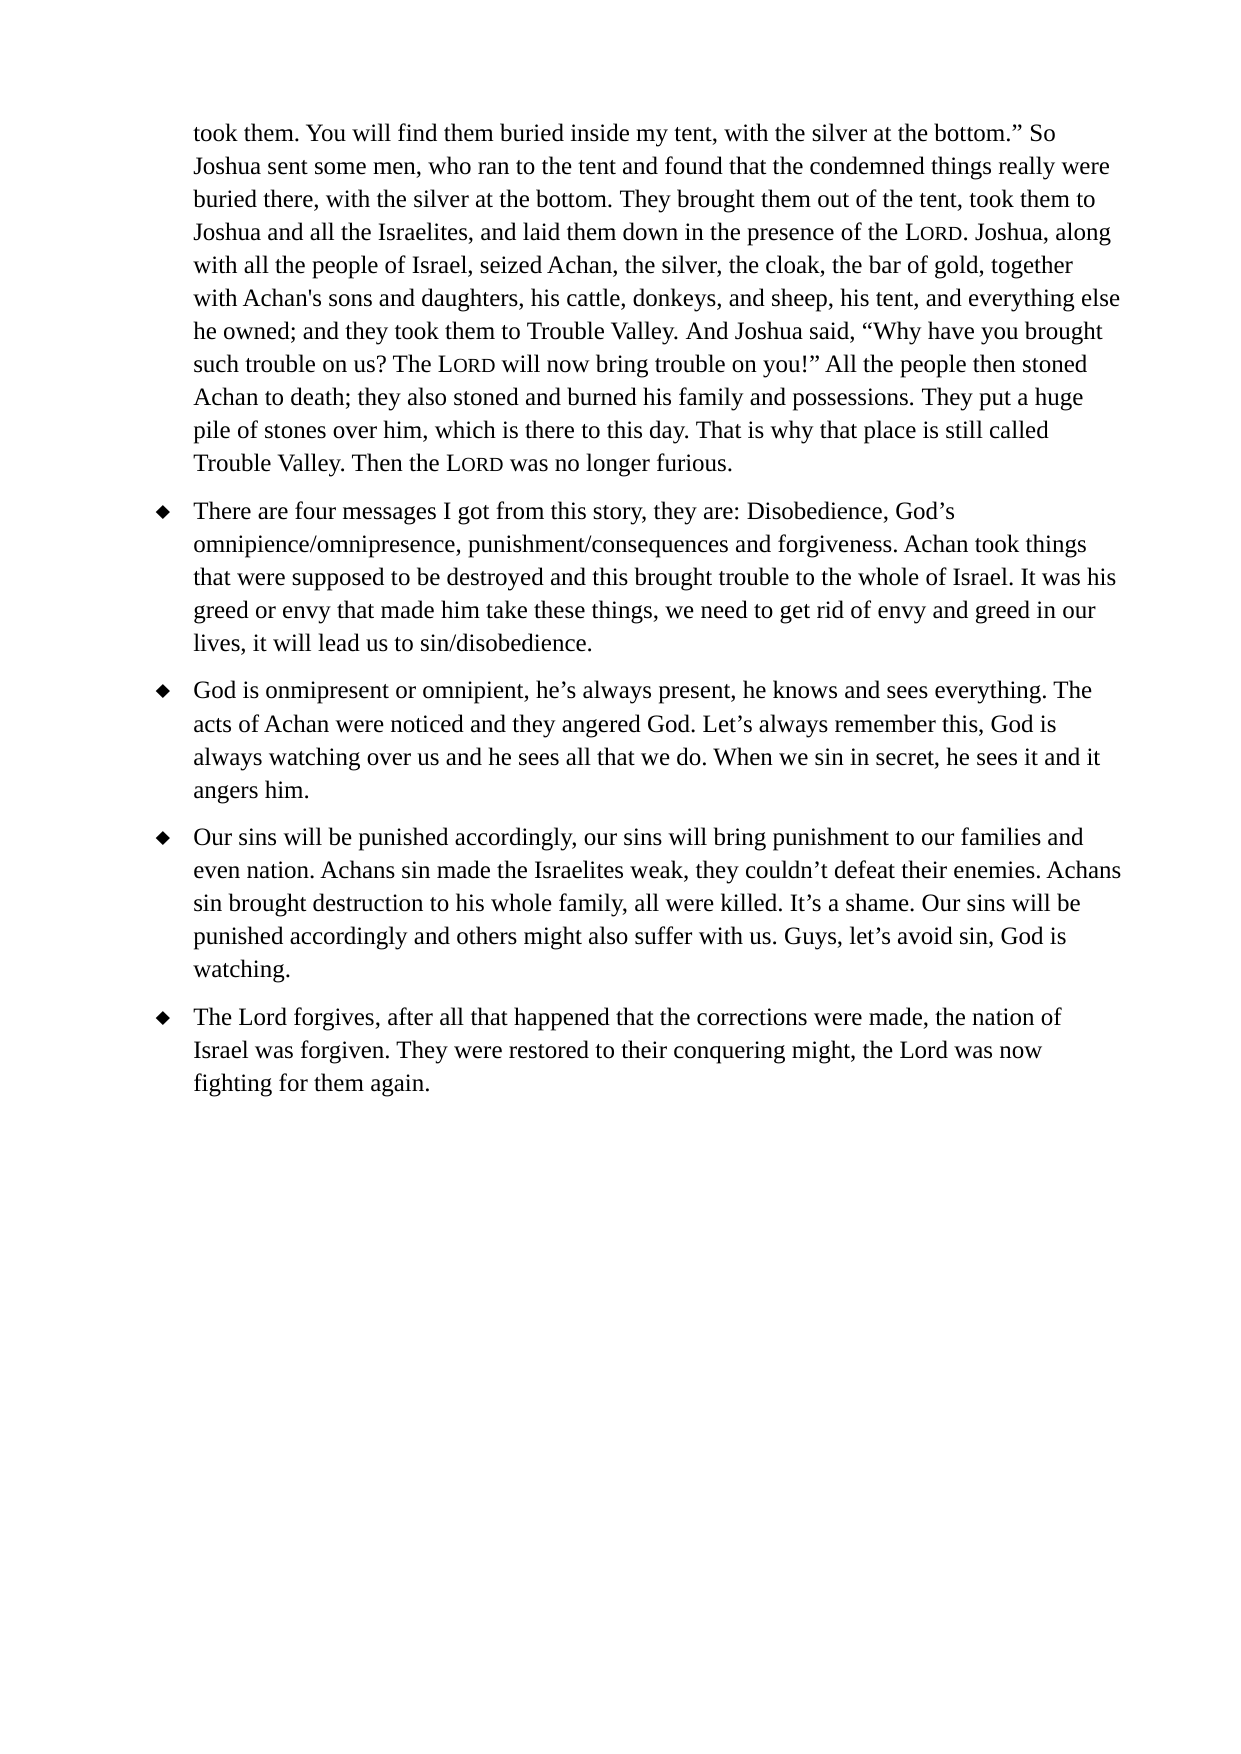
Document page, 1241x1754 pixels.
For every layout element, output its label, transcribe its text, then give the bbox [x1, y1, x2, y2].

list There are four messages I got from this story, they are: Disobedience, God’s omnipience/omnipresence, punishment/consequences and forgiveness. Achan took things that were supposed to be destroyed and this brought trouble to the whole of Israel. It was his greed or envy that made him take these things, we need to get rid of envy and greed in our lives, it will lead us to sin/disobedience. [156, 496, 1122, 657]
list God is onmipresent or omnipient, he’s always present, he knows and sees everything. The acts of Achan were noticed and they angered God. Let’s always remember this, God is always watching over us and he sees all that we do. When we sin in secret, he sees it and it angers him. [156, 676, 1122, 803]
list The Lord forgives, after all that happened that the corrections were made, the nation of Israel was forgiven. They were restored to their conquering might, the Lord was now fighting for them again. [156, 1002, 1122, 1097]
list took them. You will find them buried inside my tent, with the silver at the bottom.” So Joshua sent some men, who ran to the tent and found that the condemned things really were buried there, with the silver at the bottom. They brought them out of the tent, took them to Joshua and all the Israelites, and laid them down in the presence of the Lord. Joshua, along with all the people of Israel, seized Achan, the silver, the cloak, the bar of gold, together with Achan's sons and daughters, his cattle, donkeys, and sheep, his tent, and everything else he owned; and they took them to Trouble Valley. And Joshua said, “Why have you brought such trouble on us? The Lord will now bring trouble on you!” All the people then stoned Achan to death; they also stoned and burned his family and possessions. They put a huge pile of stones over him, which is there to this day. That is why that place is still called Trouble Valley. Then the Lord was no longer furious. [156, 118, 1122, 477]
list Our sins will be punished accordingly, our sins will bring punishment to our families and even nation. Achans sin made the Israelites weak, they couldn’t defeat their enemies. Achans sin brought destruction to his whole family, all were killed. It’s a shame. Our sins will be punished accordingly and others might also suffer with us. Guys, let’s avoid sin, God is watching. [156, 822, 1122, 983]
